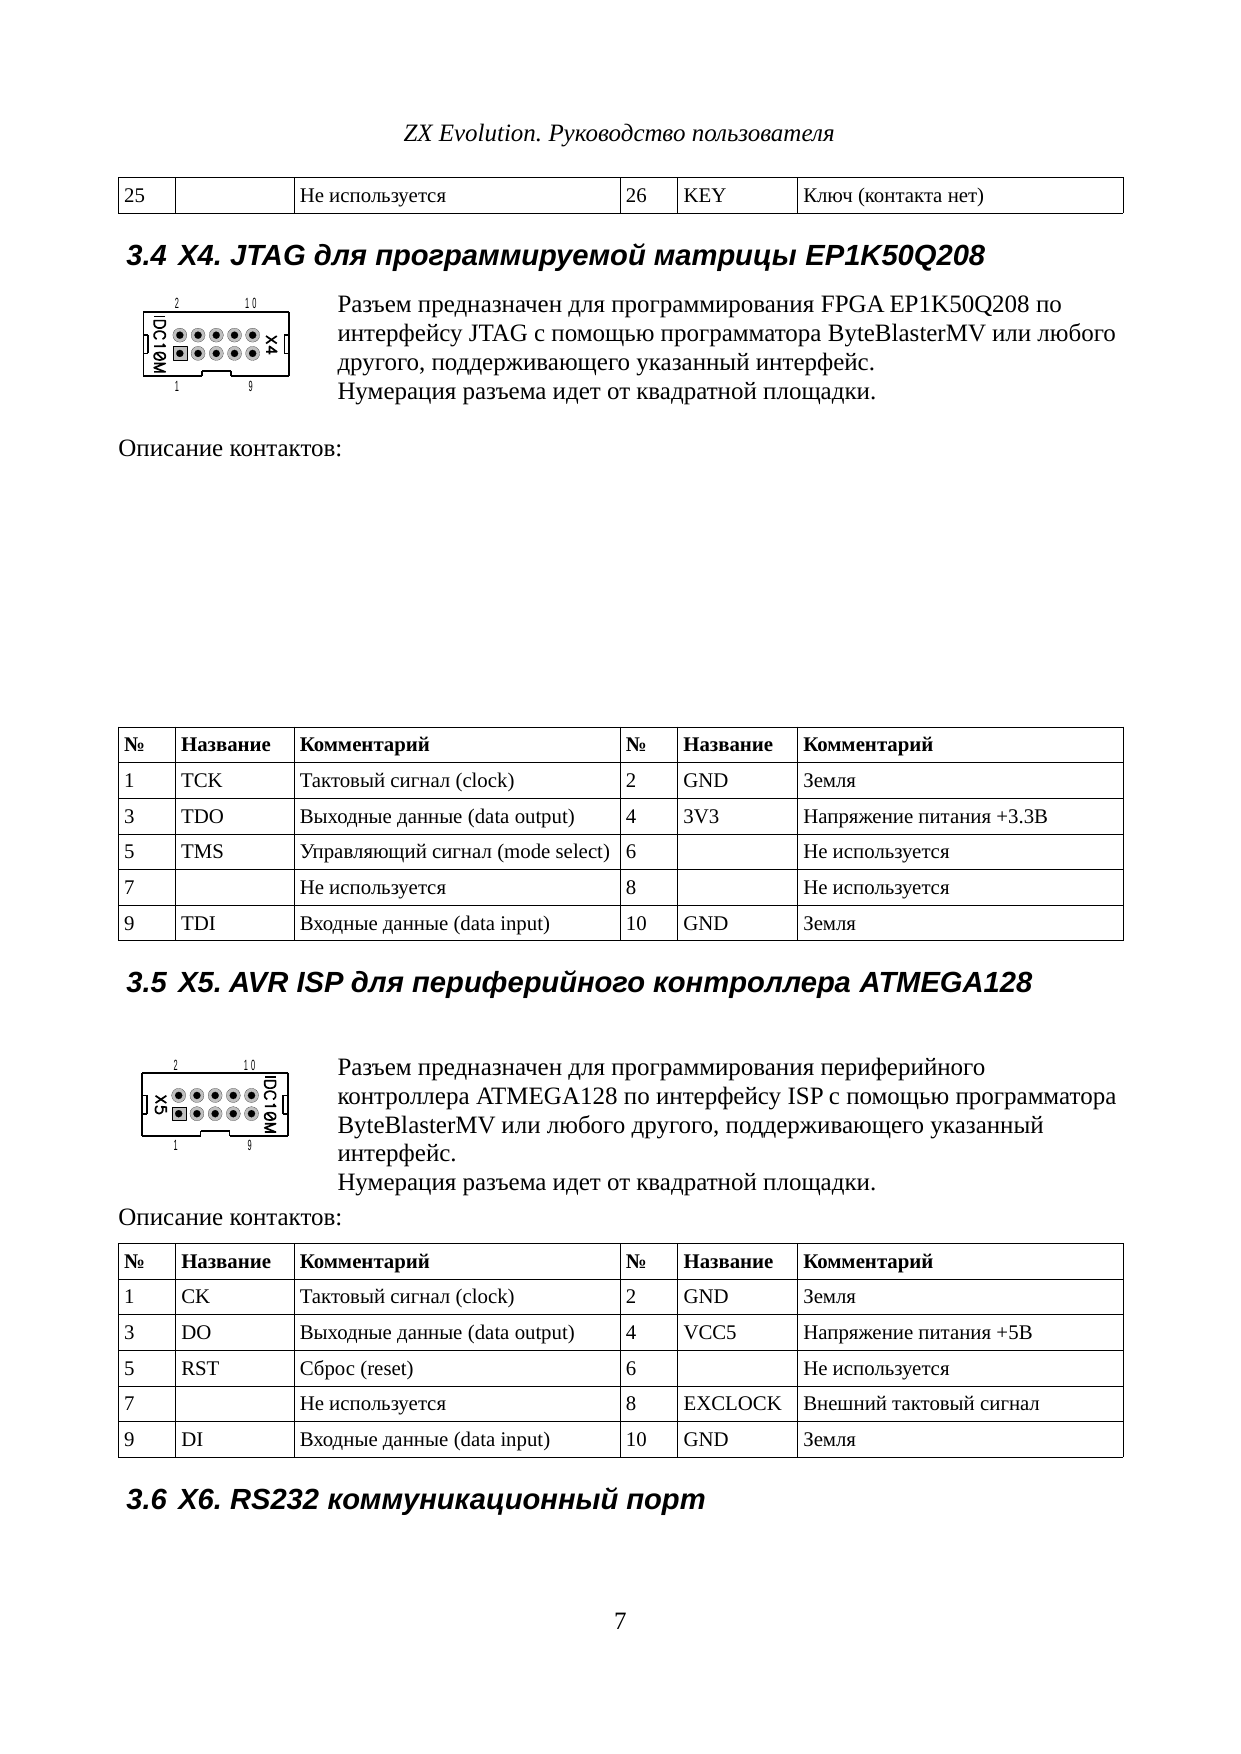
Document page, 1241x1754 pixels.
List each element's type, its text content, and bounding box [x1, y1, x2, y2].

table_cell 7 [119, 1387, 175, 1421]
table_cell Не используется [798, 835, 1123, 869]
subtitle X6. RS232 коммуникационный порт [118, 1482, 1122, 1515]
table_cell 25 [119, 178, 175, 213]
subtitle X5. AVR ISP для периферийного контроллера ATMEGA128 [118, 965, 1122, 999]
table_header Комментарий [798, 1244, 1123, 1279]
table_cell Напряжение питания +5В [798, 1315, 1123, 1350]
table_cell DO [176, 1315, 294, 1350]
table_cell 3 [119, 1315, 175, 1350]
table_header Название [176, 1244, 294, 1279]
table_cell Выходные данные (data output) [295, 799, 620, 833]
table_header Комментарий [798, 728, 1123, 762]
table_cell Тактовый сигнал (clock) [295, 763, 620, 798]
table_cell Напряжение питания +3.3В [798, 799, 1123, 833]
table_cell 8 [621, 870, 677, 905]
table_cell Земля [798, 1422, 1123, 1457]
table_cell 3 [119, 799, 175, 833]
table_cell [678, 870, 797, 905]
table_cell TMS [176, 835, 294, 869]
table_cell Тактовый сигнал (clock) [295, 1280, 620, 1314]
table_cell 5 [119, 1351, 175, 1386]
table_cell GND [678, 1280, 797, 1314]
table_cell Не используется [798, 1351, 1123, 1386]
table_cell Земля [798, 763, 1123, 798]
table_cell Ключ (контакта нет) [798, 178, 1123, 213]
table_header Название [678, 728, 797, 762]
table_header Разъем предназначен для программирования периферийного контроллера ATMEGA128 по интерфейсу ISP с помощью программатора ByteBlasterMV или любого другого, поддерживающего указанный интерфейс. Нумерация разъема идет от квадратной площадки. [331, 1047, 1123, 1202]
table_cell 8 [621, 1387, 677, 1421]
table_cell 10 [621, 1422, 677, 1457]
table_cell Входные данные (data input) [295, 1422, 620, 1457]
table_cell Земля [798, 906, 1123, 940]
table_cell 4 [621, 1315, 677, 1350]
table_cell 3V3 [678, 799, 797, 833]
table_cell [176, 870, 294, 905]
table_cell VCC5 [678, 1315, 797, 1350]
table_cell [678, 1351, 797, 1386]
table_header № [621, 1244, 677, 1279]
table_header [118, 1047, 331, 1202]
table_header Название [678, 1244, 797, 1279]
table_cell TCK [176, 763, 294, 798]
text Описание контактов: [118, 433, 1122, 462]
table_cell Земля [798, 1280, 1123, 1314]
table_cell GND [678, 1422, 797, 1457]
table_cell 2 [621, 1280, 677, 1314]
table_header № [119, 1244, 175, 1279]
table_cell 1 [119, 763, 175, 798]
table_cell [678, 835, 797, 869]
table_cell 5 [119, 835, 175, 869]
table_cell KEY [678, 178, 797, 213]
table_cell 6 [621, 1351, 677, 1386]
table_header Комментарий [295, 1244, 620, 1279]
table_cell EXCLOCK [678, 1387, 797, 1421]
table_cell Управляющий сигнал (mode select) [295, 835, 620, 869]
table_cell Входные данные (data input) [295, 906, 620, 940]
table_cell Сброс (reset) [295, 1351, 620, 1386]
table_cell Не используется [295, 178, 620, 213]
table_cell Не используется [295, 870, 620, 905]
table_header Комментарий [295, 728, 620, 762]
text Описание контактов: [118, 1202, 1122, 1231]
table_cell 1 [119, 1280, 175, 1314]
table_cell GND [678, 763, 797, 798]
table_cell [176, 1387, 294, 1421]
table_cell 2 [621, 763, 677, 798]
table_cell Не используется [798, 870, 1123, 905]
table_cell RST [176, 1351, 294, 1386]
table_cell 10 [621, 906, 677, 940]
table_cell 4 [621, 799, 677, 833]
table_header Название [176, 728, 294, 762]
table_cell Выходные данные (data output) [295, 1315, 620, 1350]
table_cell TDO [176, 799, 294, 833]
table_cell 9 [119, 906, 175, 940]
table_cell [176, 178, 294, 213]
table_cell CK [176, 1280, 294, 1314]
table_header № [119, 728, 175, 762]
table_header № [621, 728, 677, 762]
table_cell 9 [119, 1422, 175, 1457]
table_cell Внешний тактовый сигнал [798, 1387, 1123, 1421]
table_header [118, 284, 331, 433]
table_header Разъем предназначен для программирования FPGA EP1K50Q208 по интерфейсу JTAG с помощью программатора ByteBlasterMV или любого другого, поддерживающего указанный интерфейс. Нумерация разъема идет от квадратной площадки. [331, 284, 1123, 433]
table_cell 6 [621, 835, 677, 869]
table_cell TDI [176, 906, 294, 940]
table_cell DI [176, 1422, 294, 1457]
table_cell 26 [621, 178, 677, 213]
table_cell Не используется [295, 1387, 620, 1421]
table_cell GND [678, 906, 797, 940]
table_cell 7 [119, 870, 175, 905]
subtitle X4. JTAG для программируемой матрицы EP1K50Q208 [118, 238, 1122, 271]
